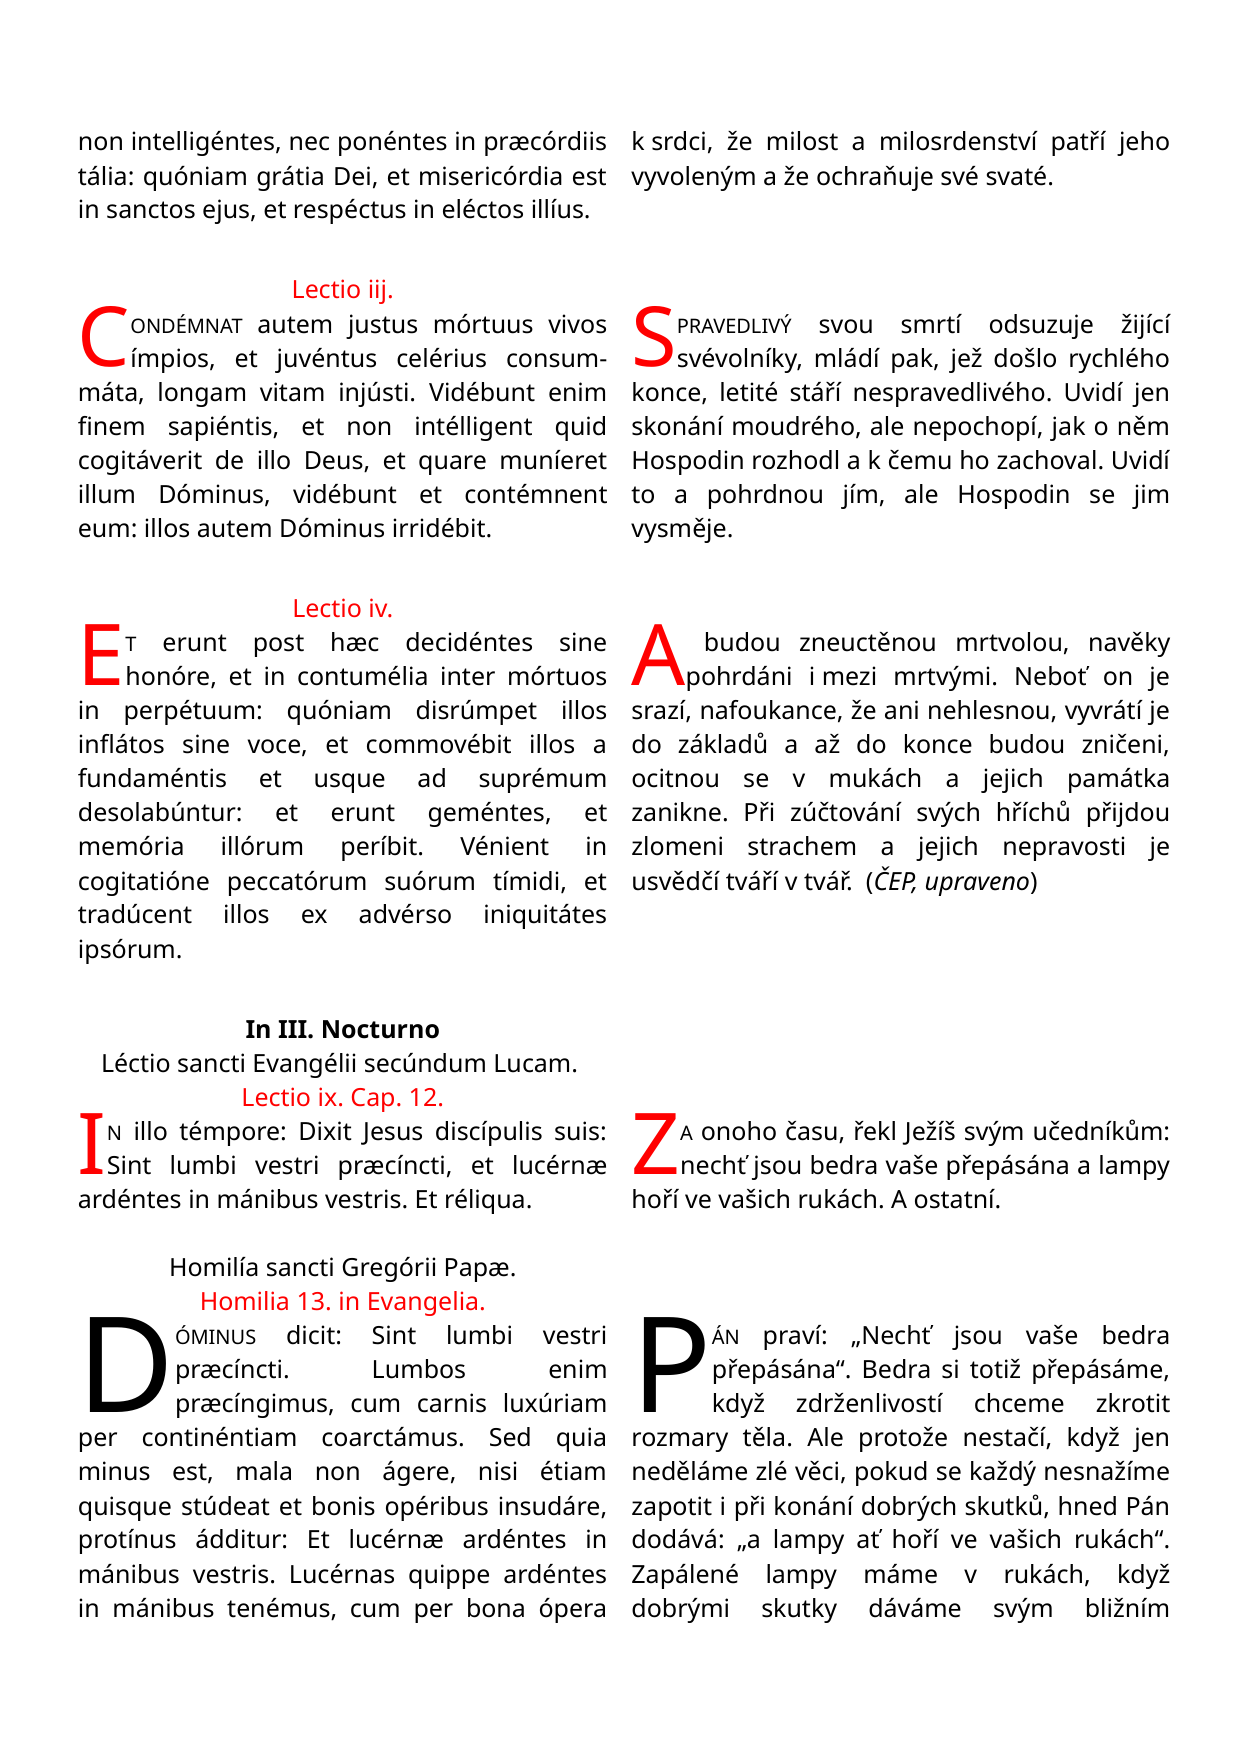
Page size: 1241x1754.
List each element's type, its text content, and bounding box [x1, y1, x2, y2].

table_cell Za onoho času, řekl Ježíš svým učedníkům: nechť jsou bedra vaše přepásána a lampy hoří ve vašich rukách. A ostatní. Pán praví: „Nechť jsou vaše bedra přepásána“. Bedra si totiž přepásáme, když zdrženlivostí chceme zkrotit rozmary těla. Ale protože nestačí, když jen neděláme zlé věci, pokud se každý nesnažíme zapotit i při konání dobrých skutků, hned Pán dodává: „a lampy ať hoří ve vašich rukách“. Zapálené lampy máme v rukách, když dobrými skutky dáváme svým bližním příklady světla. O těchto skutcích Pán říká: „Ať svítí světlo vaše před lidmi, aby viděli vaše dobré skutky, a oslavovali vašeho Otce, který je v nebesích“. [619, 1005, 1182, 1630]
table_cell A budou zneuctěnou mrtvolou, navěky pohrdáni i mezi mrtvými. Neboť on je srazí, nafoukance, že ani nehlesnou, vyvrátí je do základů a až do konce budou zničeni, ocitnou se v mukách a jejich památka zanikne. Při zúčtování svých hříchů přijdou zlomeni strachem a jejich nepravosti je usvědčí tváří v tvář. (ČEP, upraveno) [619, 585, 1182, 1005]
table_cell Lectio iij. Condémnat autem justus mórtuus vivos ímpios, et juvéntus celérius consum-máta‚ longam vitam injústi. Vidébunt enim finem sapiéntis, et non intélligent quid cogitáverit de illo Deus, et quare muníeret illum Dóminus, vidébunt et contémnent eum: illos autem Dóminus irridébit. [66, 266, 619, 585]
table_cell Spravedlivý svou smrtí odsuzuje žijící svévolníky, mládí pak, jež došlo rychlého konce, letité stáří nespravedlivého. Uvidí jen skonání moudrého, ale nepochopí, jak o něm Hospodin rozhodl a k čemu ho zachoval. Uvidí to a pohrdnou jím, ale Hospodin se jim vysměje. [619, 266, 1182, 585]
table_cell non intelligéntes, nec ponéntes in præcórdiis tália: quóniam grátia Dei, et misericórdia est in sanctos ejus, et respéctus in eléctos illíus. [66, 118, 619, 266]
table_cell Lectio iv. Et erunt post hæc decidéntes sine honóre, et in contumélia inter mórtuos in perpétuum: quóniam disrúmpet illos inflátos sine voce, et commovébit illos a fundaméntis et usque ad suprémum desolabúntur: et erunt geméntes, et memória illórum períbit. Vénient in cogitatióne peccatórum suórum tímidi, et tradúcent illos ex advérso iniquitátes ipsórum. [66, 585, 619, 1005]
table_cell k srdci, že milost a milosrdenství patří jeho vyvoleným a že ochraňuje své svaté. [619, 118, 1182, 266]
table_cell In III. Nocturno Léctio sancti Evangélii secúndum Lucam. Lectio ix. Cap. 12. In illo témpore: Dixit Jesus discípulis suis: Sint lumbi vestri præcíncti, et lucérnæ ardéntes in mánibus vestris. Et réliqua. Homilía sancti Gregórii Papæ. Homilia 13. in Evangelia. Dóminus dicit: Sint lumbi vestri præcíncti. Lumbos enim præcíngimus, cum carnis luxúriam per continéntiam coarctámus. Sed quia minus est, mala non ágere, nisi étiam quisque stúdeat et bonis opéribus insudáre, protínus ádditur: Et lucérnæ ardéntes in mánibus vestris. Lucérnas quippe ardéntes in mánibus tenémus, cum per bona ópera próximis nostris lucis exémpla monstrámus. De quibus profécto opéribus Dóminus dicit: Lúceat lux vestra coram homínibus, ut vídeant ópera vestra bona, et gloríficent Patrem vestrum qui in cælis est. [66, 1005, 619, 1630]
